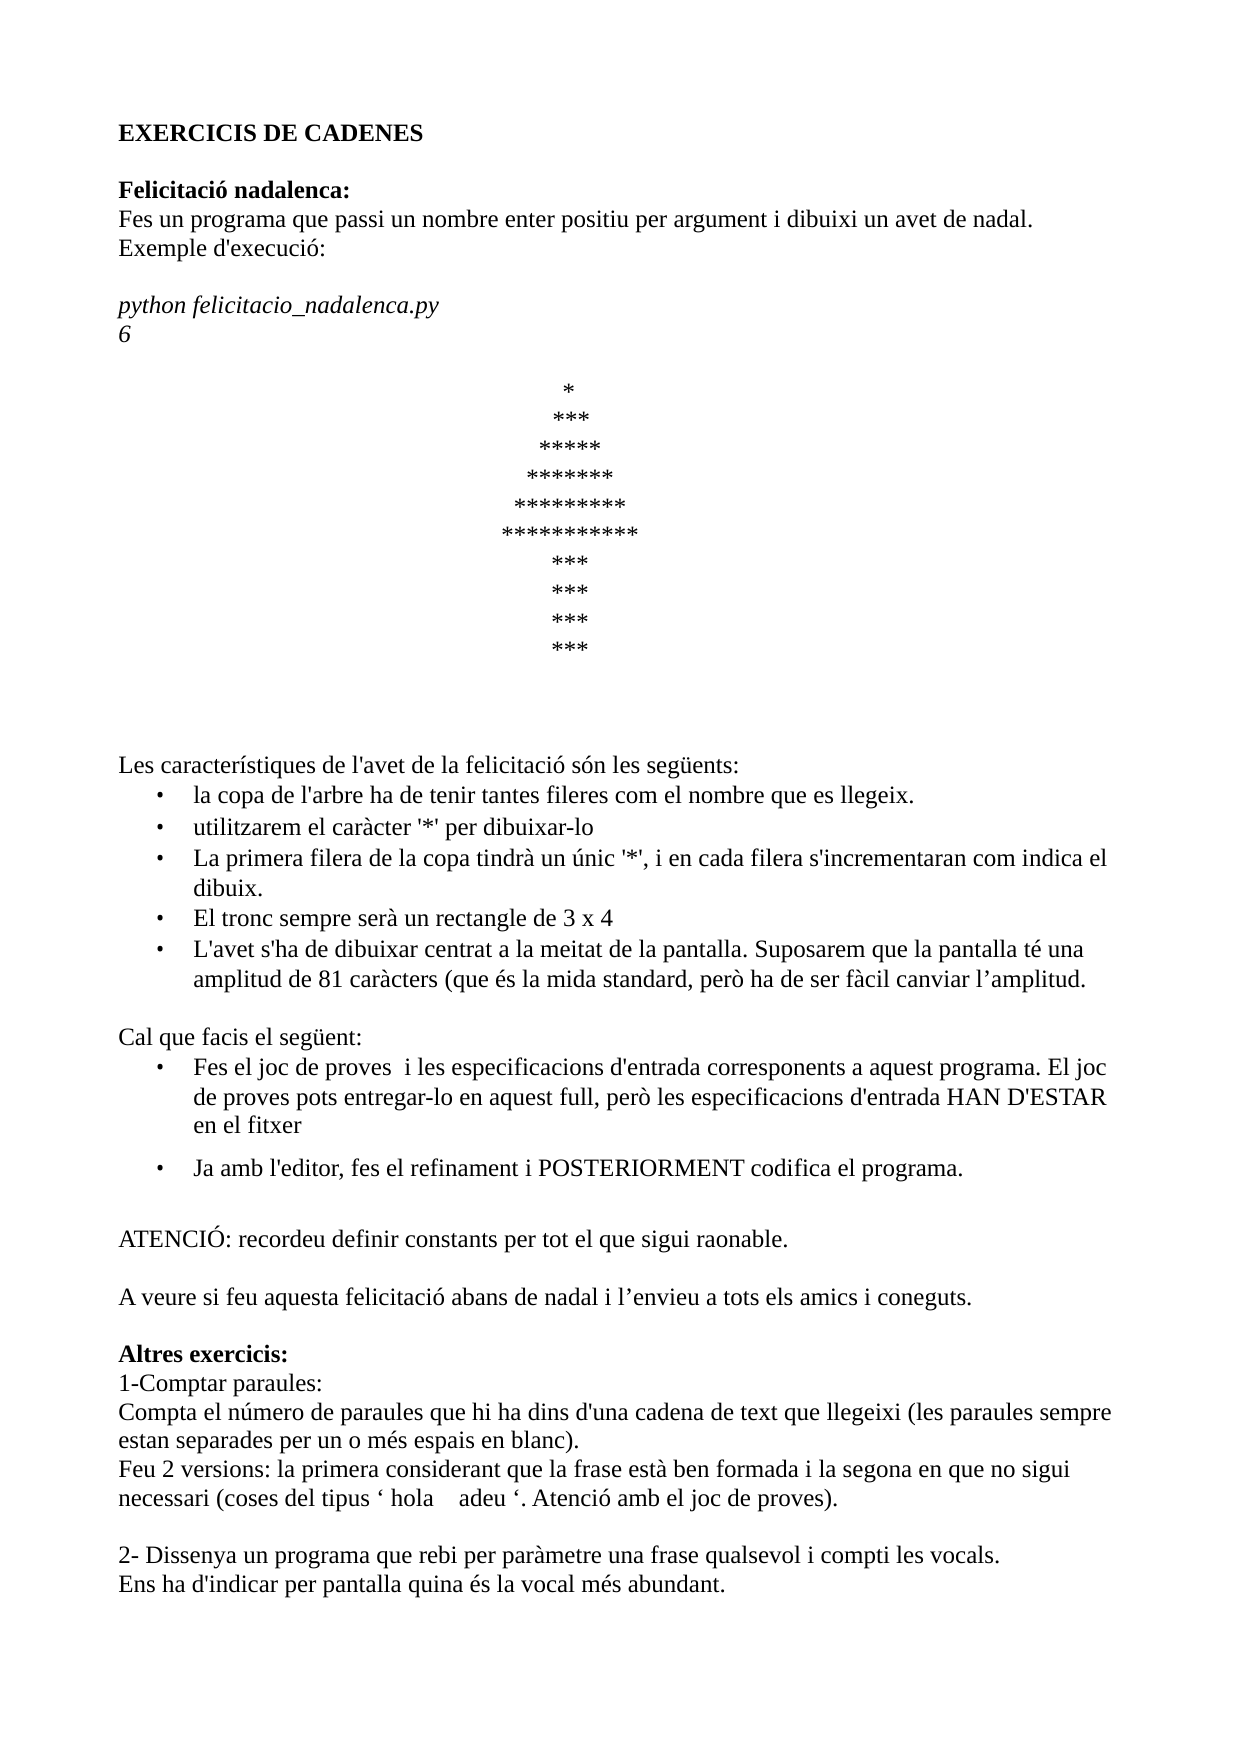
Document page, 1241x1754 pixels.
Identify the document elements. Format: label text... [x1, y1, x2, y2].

list Fes el joc de proves i les especificacions d'entrada corresponents a aquest programa. El joc de proves pots entregar-lo en aquest full, però les especificacions d'entrada HAN D'ESTAR en el fitxer [156, 1051, 1122, 1139]
text 6 [118, 319, 1122, 348]
text Compta el número de paraules que hi ha dins d'una cadena de text que llegeixi (les paraules sempre estan separades per un o més espais en blanc). [118, 1397, 1122, 1454]
text ********* [118, 492, 1122, 521]
text Fes un programa que passi un nombre enter positiu per argument i dibuixi un avet de nadal. [118, 204, 1122, 233]
text Altres exercicis: [118, 1339, 1122, 1368]
list L'avet s'ha de dibuixar centrat a la meitat de la pantalla. Suposarem que la pantalla té una amplitud de 81 caràcters (que és la mida standard, però ha de ser fàcil canviar l’amplitud. [156, 933, 1122, 993]
text *********** [118, 521, 1122, 549]
list la copa de l'arbre ha de tenir tantes fileres com el nombre que es llegeix. [156, 779, 1122, 811]
list Ja amb l'editor, fes el refinament i POSTERIORMENT codifica el programa. [156, 1152, 1122, 1183]
text Feu 2 versions: la primera considerant que la frase està ben formada i la segona en que no sigui necessari (coses del tipus ‘ hola adeu ‘. Atenció amb el joc de proves). [118, 1454, 1122, 1512]
text EXERCICIS DE CADENES [118, 118, 1122, 147]
text 1-Comptar paraules: [118, 1368, 1122, 1397]
list El tronc sempre serà un rectangle de 3 x 4 [156, 902, 1122, 933]
text ATENCIÓ: recordeu definir constants per tot el que sigui raonable. [118, 1224, 1122, 1253]
text * [118, 377, 1122, 406]
text Exemple d'execució: [118, 233, 1122, 262]
text Cal que facis el següent: [118, 1022, 1122, 1051]
text Les característiques de l'avet de la felicitació són les següents: [118, 751, 1122, 779]
list utilitzarem el caràcter '*' per dibuixar-lo [156, 811, 1122, 842]
text *** [118, 636, 1122, 664]
text *** [118, 578, 1122, 607]
text ******* [118, 463, 1122, 492]
text 2- Dissenya un programa que rebi per paràmetre una frase qualsevol i compti les vocals. [118, 1541, 1122, 1569]
text A veure si feu aquesta felicitació abans de nadal i l’envieu a tots els amics i coneguts. [118, 1282, 1122, 1311]
text Felicitació nadalenca: [118, 176, 1122, 204]
text *** [118, 406, 1122, 434]
text *** [118, 607, 1122, 636]
text python felicitacio_nadalenca.py [118, 291, 1122, 319]
text Ens ha d'indicar per pantalla quina és la vocal més abundant. [118, 1569, 1122, 1598]
list La primera filera de la copa tindrà un únic '*', i en cada filera s'incrementaran com indica el dibuix. [156, 842, 1122, 902]
text *** [118, 549, 1122, 578]
text ***** [118, 434, 1122, 463]
